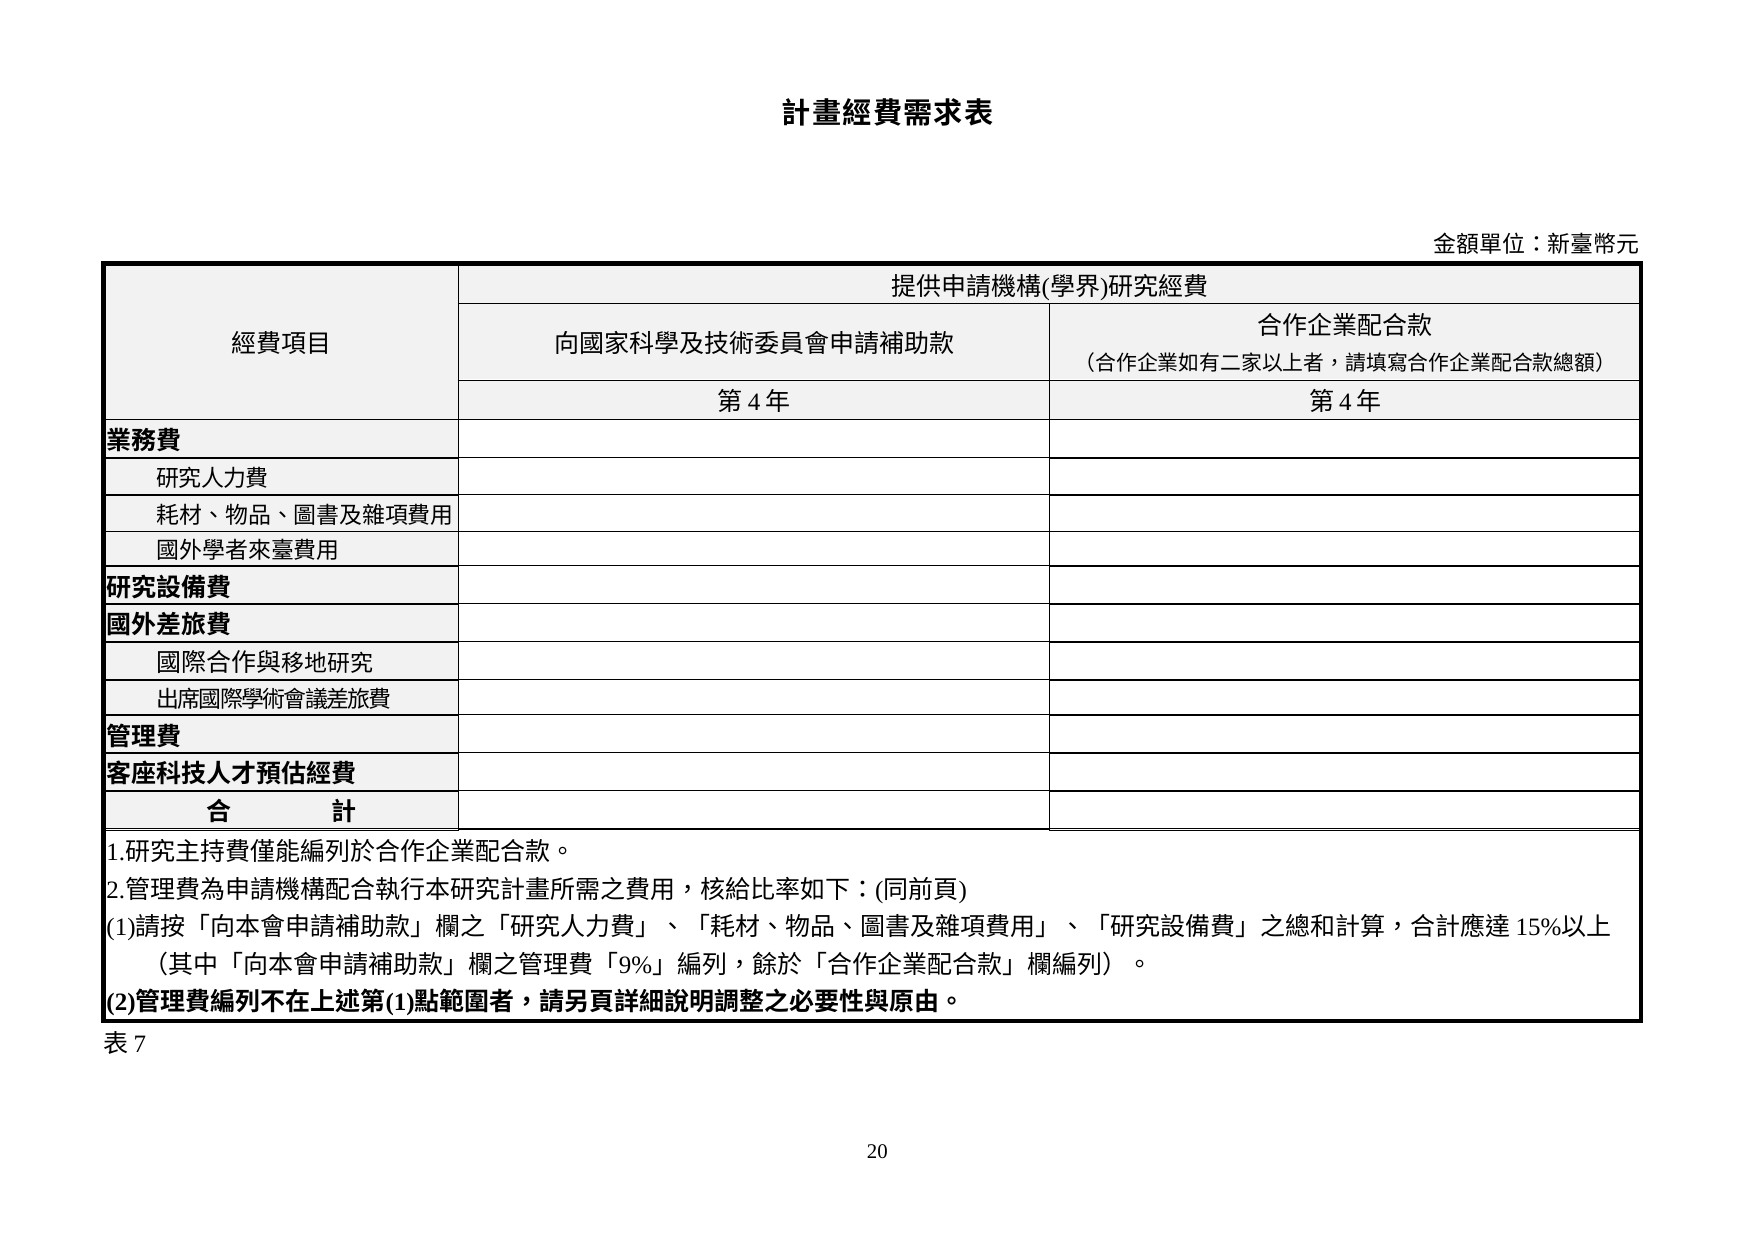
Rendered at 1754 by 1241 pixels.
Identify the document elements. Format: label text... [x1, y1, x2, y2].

table_cell [1050, 496, 1639, 531]
text 表7 [103, 1023, 1695, 1061]
table_cell [1050, 567, 1639, 603]
table_cell [1050, 532, 1639, 565]
table_cell [459, 791, 1049, 828]
table_cell [459, 604, 1049, 641]
text 金額單位：新臺幣元 [59, 223, 1639, 261]
table_cell [459, 566, 1049, 603]
table_cell 研究設備費 [106, 567, 458, 603]
table_cell [1050, 420, 1639, 457]
table_cell 第4年 [1050, 381, 1639, 419]
table_cell [459, 715, 1049, 752]
table_cell [459, 458, 1049, 494]
table_cell 國外學者來臺費用 [106, 532, 458, 565]
table_cell [459, 532, 1049, 565]
table_header 提供申請機構(學界)研究經費 [459, 266, 1639, 303]
text 計畫經費需求表 [59, 73, 1695, 148]
table_cell 業務費 [106, 420, 458, 457]
table_cell 第4年 [459, 381, 1049, 419]
table_cell [1050, 754, 1639, 790]
table_cell [1050, 681, 1639, 714]
table_cell [1050, 716, 1639, 752]
table_cell 研究人力費 [106, 459, 458, 494]
table_cell 合 計 [106, 792, 458, 828]
table_cell [459, 495, 1049, 531]
table_cell 管理費 [106, 716, 458, 752]
table_cell 出席國際學術會議差旅費 [106, 681, 458, 714]
table_cell [1050, 605, 1639, 641]
table_cell 國際合作與移地研究 [106, 643, 458, 679]
table_cell [459, 420, 1049, 457]
table_cell 向國家科學及技術委員會申請補助款 [459, 304, 1049, 379]
table_cell 耗材、物品、圖書及雜項費用 [106, 496, 458, 531]
table_cell [1050, 792, 1639, 828]
table_cell [1050, 459, 1639, 494]
table_cell 1.研究主持費僅能編列於合作企業配合款。 2.管理費為申請機構配合執行本研究計畫所需之費用，核給比率如下：(同前頁) (1)請按「向本會申請補助款」欄之「研究人力費」、「耗材、物品、圖書及雜項費用」、「研究設備費」之總和計算，合計應達15%以上（其中「向本會申請補助款」欄之管理費「9%」編列，餘於「合作企業配合款」欄編列）。 (2)管理費編列不在上述第(1)點範圍者，請另頁詳細說明調整之必要性與原由。 [106, 830, 1639, 1018]
table_cell [459, 753, 1049, 790]
table_cell [459, 642, 1049, 679]
table_header 經費項目 [106, 266, 458, 419]
table_cell [459, 680, 1049, 714]
table_cell 客座科技人才預估經費 [106, 754, 458, 790]
table_cell [1050, 643, 1639, 679]
table_cell 合作企業配合款 （合作企業如有二家以上者，請填寫合作企業配合款總額） [1050, 304, 1639, 379]
table_cell 國外差旅費 [106, 605, 458, 641]
